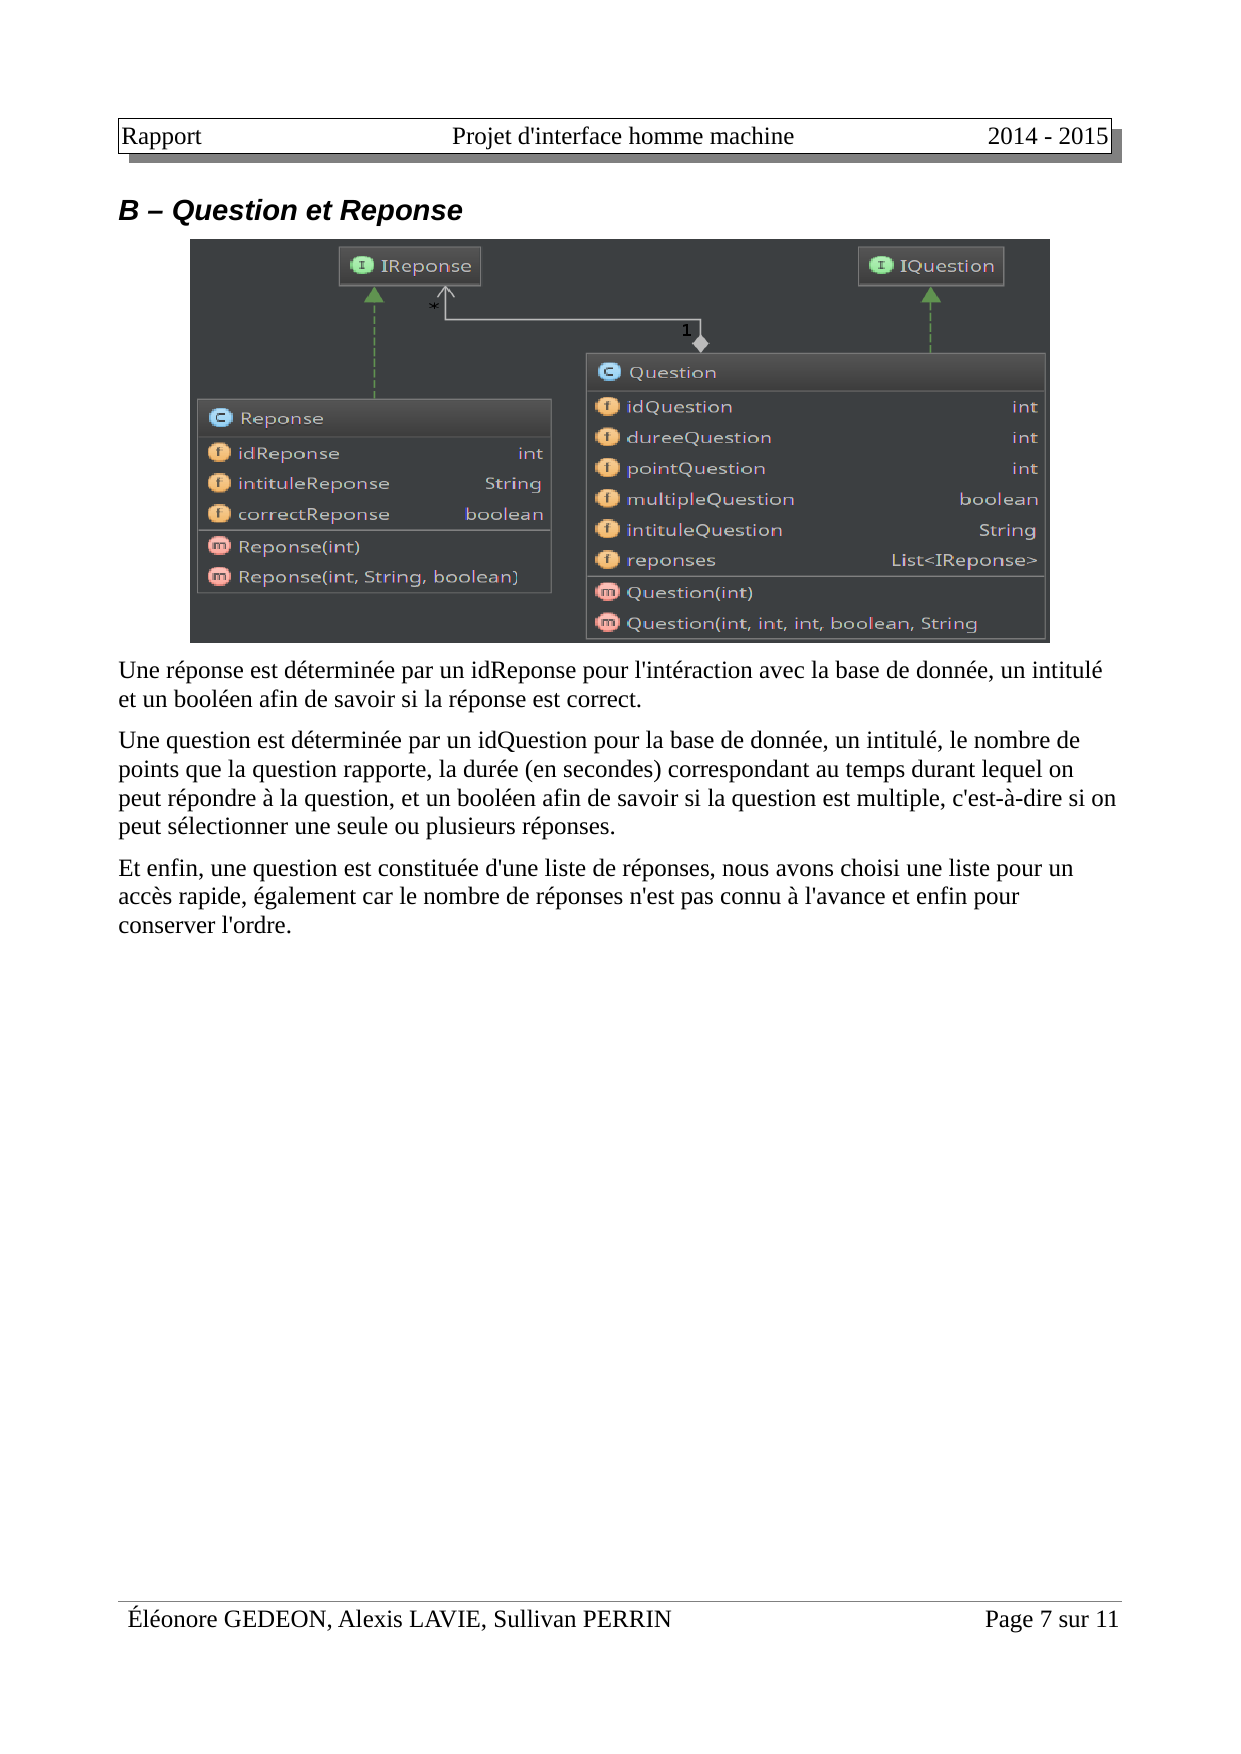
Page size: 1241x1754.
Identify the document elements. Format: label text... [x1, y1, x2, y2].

text Une question est déterminée par un idQuestion pour la base de donnée, un intitulé, le nombre de points que la question rapporte, la durée (en secondes) correspondant au temps durant lequel on peut répondre à la question, et un booléen afin de savoir si la question est multiple, c'est-à-dire si on peut sélectionner une seule ou plusieurs réponses. [118, 725, 1122, 840]
text Et enfin, une question est constituée d'une liste de réponses, nous avons choisi une liste pour un accès rapide, également car le nombre de réponses n'est pas connu à l'avance et enfin pour conserver l'ordre. [118, 853, 1122, 939]
subtitle B – Question et Reponse [118, 193, 1122, 227]
text Une réponse est déterminée par un idReponse pour l'intéraction avec la base de donnée, un intitulé et un booléen afin de savoir si la réponse est correct. [118, 655, 1122, 713]
picture [190, 239, 1050, 643]
